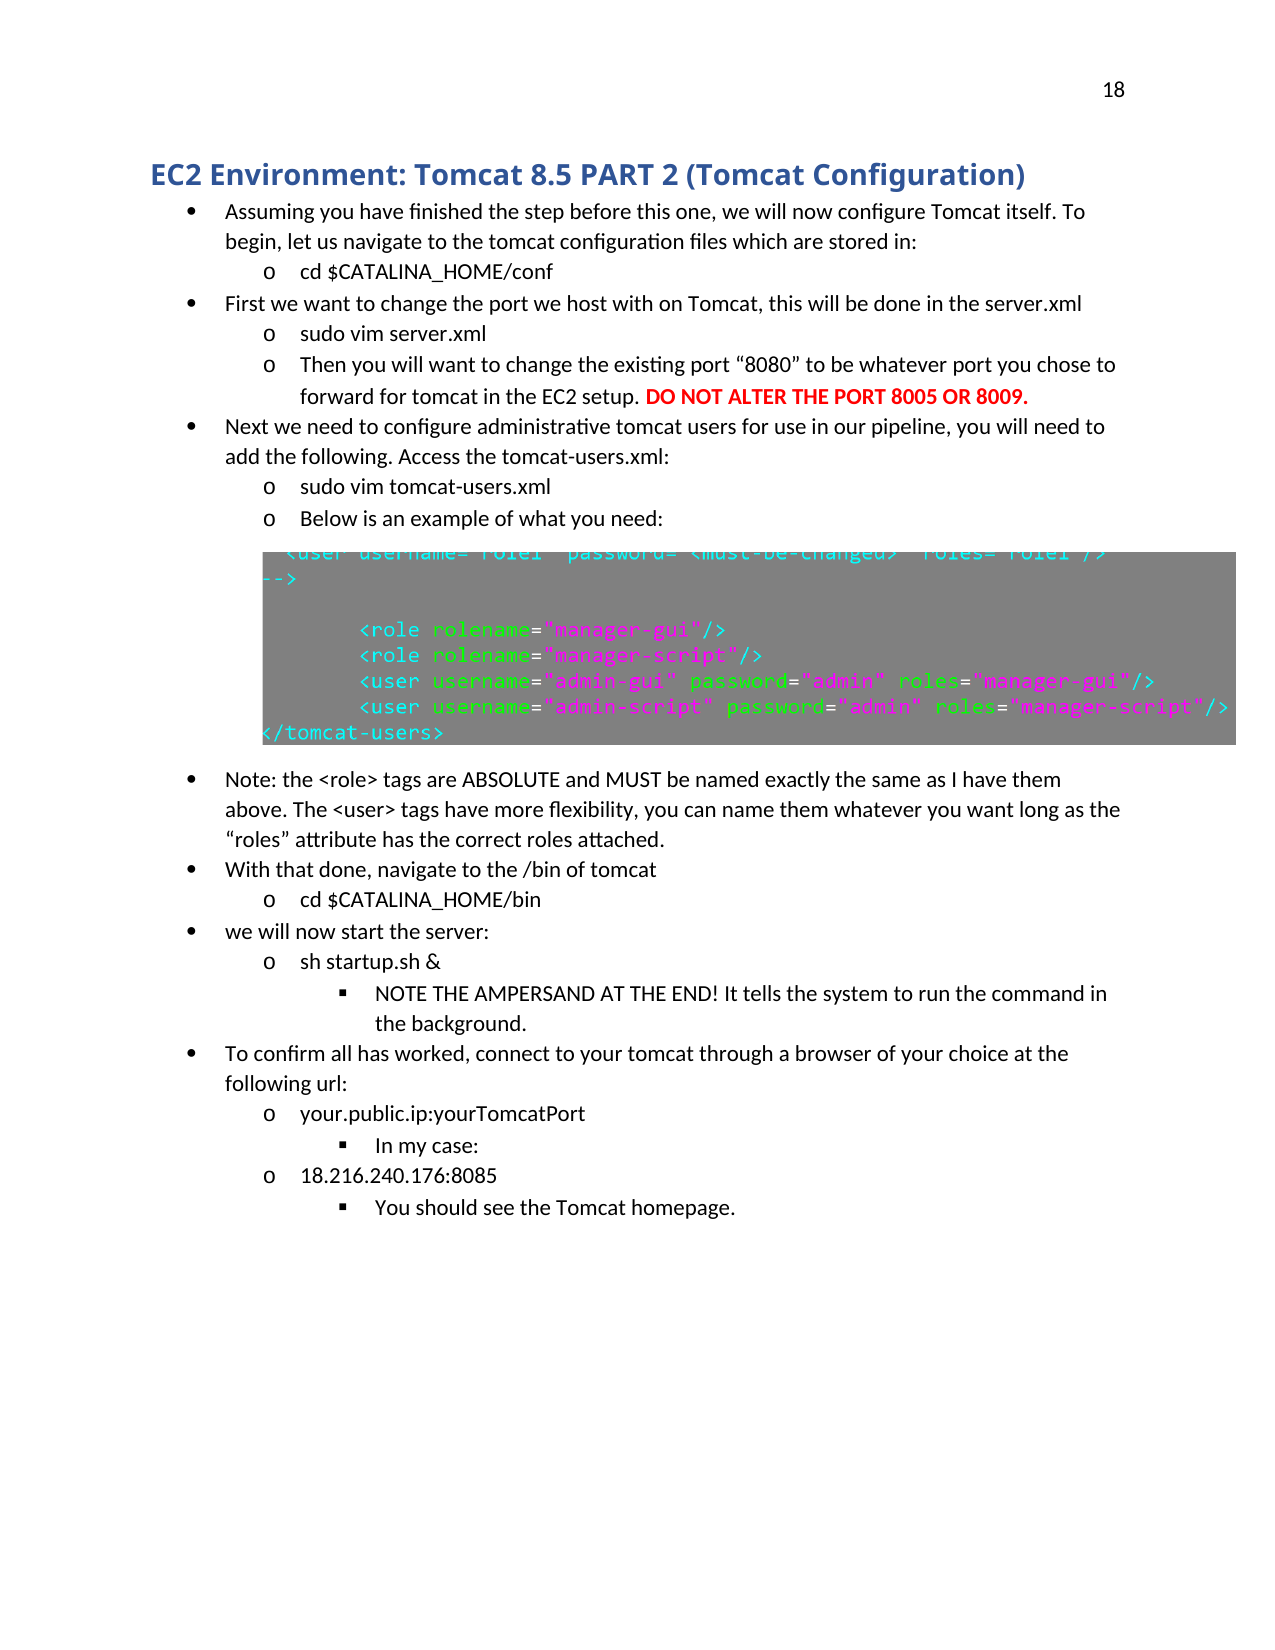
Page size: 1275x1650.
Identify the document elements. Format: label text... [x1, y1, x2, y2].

picture [262, 552, 1236, 745]
list Then you will want to change the existing port “8080” to be whatever port you chose to forward for tomcat in the EC2 setup. DO NOT ALTER THE PORT 8005 OR 8009. [262, 351, 1125, 410]
list sh startup.sh & [262, 947, 1125, 976]
list With that done, navigate to the /bin of tomcat [187, 855, 1125, 883]
list First we want to change the port we host with on Tomcat, this will be done in the server.xml [187, 289, 1125, 317]
list To confirm all has worked, connect to your tomcat through a browser of your choice at the following url: [187, 1039, 1125, 1097]
list NOTE THE AMPERSAND AT THE END! It tells the system to run the command in the background. [337, 979, 1125, 1037]
list Next we need to configure administrative tomcat users for use in our pipeline, you will need to add the following. Access the tomcat-users.xml: [187, 412, 1125, 470]
list Assuming you have finished the step before this one, we will now configure Tomcat itself. To begin, let us navigate to the tomcat configuration files which are stored in: [187, 197, 1125, 255]
subtitle EC2 Environment: Tomcat 8.5 PART 2 (Tomcat Configuration) [150, 154, 1125, 194]
list sudo vim tomcat-users.xml [262, 472, 1125, 502]
list cd $CATALINA_HOME/conf [262, 257, 1125, 287]
list sudo vim server.xml [262, 319, 1125, 348]
list cd $CATALINA_HOME/bin [262, 886, 1125, 915]
list we will now start the server: [187, 917, 1125, 945]
list In my case: [337, 1131, 1125, 1159]
list Note: the <role> tags are ABSOLUTE and MUST be named exactly the same as I have them above. The <user> tags have more flexibility, you can name them whatever you want long as the “roles” attribute has the correct roles attached. [187, 765, 1125, 853]
list 18.216.240.176:8085 [262, 1161, 1125, 1190]
list You should see the Tomcat homepage. [337, 1193, 1125, 1221]
list Below is an example of what you need: [262, 504, 1125, 533]
list your.public.ip:yourTomcatPort [262, 1099, 1125, 1129]
